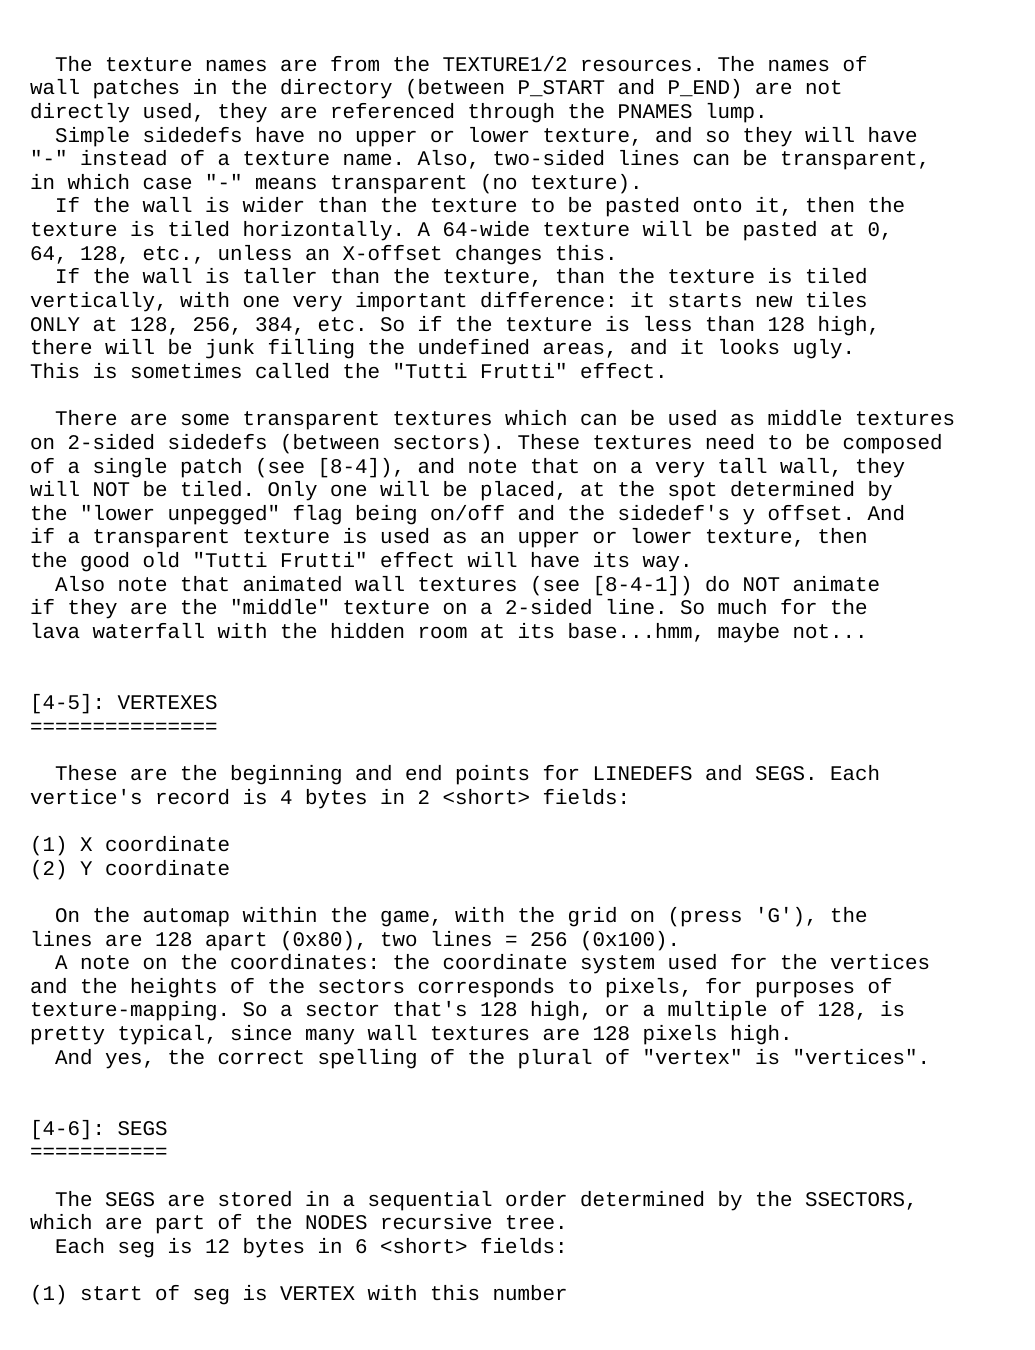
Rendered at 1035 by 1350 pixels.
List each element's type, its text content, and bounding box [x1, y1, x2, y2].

text On the automap within the game, with the grid on (press 'G'), the [30, 905, 1005, 928]
text If the wall is taller than the texture, than the texture is tiled [30, 266, 1005, 290]
text in which case "-" means transparent (no texture). [30, 172, 1005, 196]
text wall patches in the directory (between P_START and P_END) are not [30, 77, 1005, 101]
text "-" instead of a texture name. Also, two-sided lines can be transparent, [30, 148, 1005, 172]
text The texture names are from the TEXTURE1/2 resources. The names of [30, 54, 1005, 77]
text There are some transparent textures which can be used as middle textures [30, 408, 1005, 432]
text This is sometimes called the "Tutti Frutti" effect. [30, 361, 1005, 385]
text [4-6]: SEGS [30, 1118, 1005, 1141]
text lines are 128 apart (0x80), two lines = 256 (0x100). [30, 928, 1005, 952]
text vertically, with one very important difference: it starts new tiles [30, 290, 1005, 314]
text vertice's record is 4 bytes in 2 <short> fields: [30, 787, 1005, 810]
text on 2-sided sidedefs (between sectors). These textures need to be composed [30, 432, 1005, 456]
text [4-5]: VERTEXES [30, 692, 1005, 716]
text which are part of the NODES recursive tree. [30, 1212, 1005, 1236]
text the "lower unpegged" flag being on/off and the sidedef's y offset. And [30, 503, 1005, 527]
text Each seg is 12 bytes in 6 <short> fields: [30, 1236, 1005, 1259]
text The SEGS are stored in a sequential order determined by the SSECTORS, [30, 1189, 1005, 1212]
text of a single patch (see [8-4]), and note that on a very tall wall, they [30, 456, 1005, 479]
text And yes, the correct spelling of the plural of "vertex" is "vertices". [30, 1047, 1005, 1070]
text =============== [30, 716, 1005, 739]
text Also note that animated wall textures (see [8-4-1]) do NOT animate [30, 574, 1005, 597]
text lava waterfall with the hidden room at its base...hmm, maybe not... [30, 621, 1005, 645]
text texture is tiled horizontally. A 64-wide texture will be pasted at 0, [30, 219, 1005, 243]
text Simple sidedefs have no upper or lower texture, and so they will have [30, 124, 1005, 148]
text if they are the "middle" texture on a 2-sided line. So much for the [30, 597, 1005, 621]
text (2) Y coordinate [30, 858, 1005, 881]
text 64, 128, etc., unless an X-offset changes this. [30, 243, 1005, 266]
text if a transparent texture is used as an upper or lower texture, then [30, 527, 1005, 550]
text ONLY at 128, 256, 384, etc. So if the texture is less than 128 high, [30, 314, 1005, 337]
text These are the beginning and end points for LINEDEFS and SEGS. Each [30, 763, 1005, 787]
text the good old "Tutti Frutti" effect will have its way. [30, 550, 1005, 574]
text (1) start of seg is VERTEX with this number [30, 1283, 1005, 1307]
text pretty typical, since many wall textures are 128 pixels high. [30, 1023, 1005, 1047]
text texture-mapping. So a sector that's 128 high, or a multiple of 128, is [30, 999, 1005, 1023]
text directly used, they are referenced through the PNAMES lump. [30, 101, 1005, 124]
text =========== [30, 1141, 1005, 1165]
text there will be junk filling the undefined areas, and it looks ugly. [30, 337, 1005, 361]
text A note on the coordinates: the coordinate system used for the vertices [30, 952, 1005, 976]
text will NOT be tiled. Only one will be placed, at the spot determined by [30, 479, 1005, 503]
text (1) X coordinate [30, 834, 1005, 858]
text and the heights of the sectors corresponds to pixels, for purposes of [30, 976, 1005, 999]
text If the wall is wider than the texture to be pasted onto it, then the [30, 196, 1005, 219]
